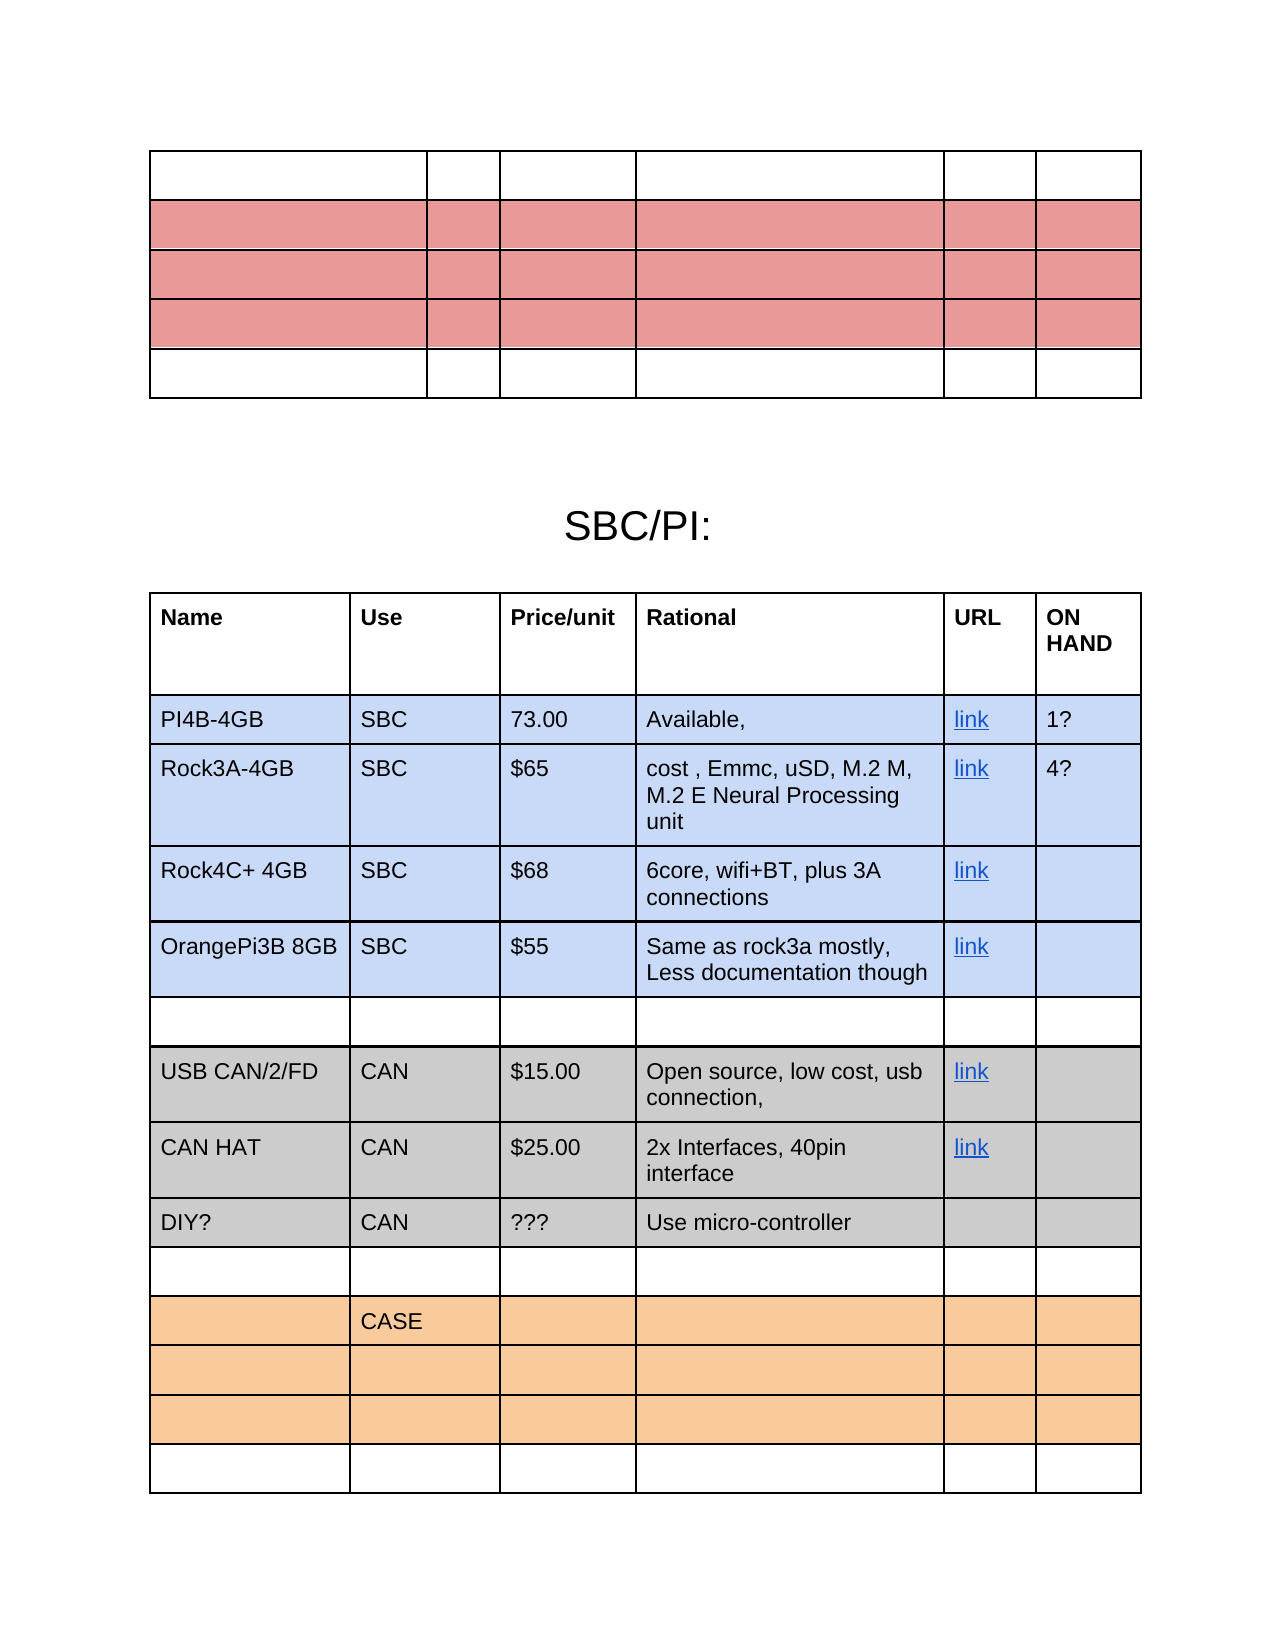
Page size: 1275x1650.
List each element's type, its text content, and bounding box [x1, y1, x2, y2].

table_cell [351, 1248, 499, 1295]
table_cell [637, 1248, 943, 1295]
table_cell [637, 998, 943, 1045]
table_cell link [945, 847, 1035, 920]
table_cell 73.00 [501, 696, 635, 743]
table_cell [151, 1297, 349, 1344]
table_cell [151, 1346, 349, 1394]
table_cell Available, [637, 696, 943, 743]
table_cell [501, 152, 635, 199]
table_cell [428, 201, 499, 248]
table_cell 1? [1037, 696, 1140, 743]
table_cell [1037, 1445, 1140, 1492]
table_cell [151, 251, 426, 298]
table_cell [945, 201, 1035, 248]
table_header Price/unit [501, 594, 635, 693]
table_cell [1037, 152, 1140, 199]
table_cell [501, 251, 635, 298]
table_cell [1037, 1123, 1140, 1197]
table_cell SBC [351, 923, 499, 996]
table_cell link [945, 923, 1035, 996]
table_cell [945, 152, 1035, 199]
table_cell link [945, 1123, 1035, 1197]
table_cell [945, 300, 1035, 347]
table_cell [428, 300, 499, 347]
table_cell [501, 1346, 635, 1394]
table_cell [1037, 1199, 1140, 1246]
table_cell [501, 1396, 635, 1443]
table_cell PI4B-4GB [151, 696, 349, 743]
table_cell [1037, 847, 1140, 920]
table_cell Rock4C+ 4GB [151, 847, 349, 920]
table_cell link [945, 745, 1035, 845]
table_cell [945, 998, 1035, 1045]
table_cell SBC [351, 696, 499, 743]
table_cell 2x Interfaces, 40pin interface [637, 1123, 943, 1197]
table_cell [637, 152, 943, 199]
table_cell [501, 1445, 635, 1492]
table_cell [351, 1396, 499, 1443]
table_cell [945, 251, 1035, 298]
table_cell $15.00 [501, 1048, 635, 1121]
table_cell [151, 1248, 349, 1295]
table_cell [945, 1396, 1035, 1443]
table_cell [637, 1396, 943, 1443]
table_cell [637, 251, 943, 298]
table_cell link [945, 696, 1035, 743]
table_cell [637, 300, 943, 347]
table_cell Same as rock3a mostly, Less documentation though [637, 923, 943, 996]
table_cell $25.00 [501, 1123, 635, 1197]
table_cell [1037, 923, 1140, 996]
table_cell [351, 1346, 499, 1394]
table_cell CAN [351, 1123, 499, 1197]
table_cell [1037, 1396, 1140, 1443]
table_cell ??? [501, 1199, 635, 1246]
table_cell [945, 1199, 1035, 1246]
table_cell [1037, 300, 1140, 347]
table_cell [501, 201, 635, 248]
table_cell [1037, 1048, 1140, 1121]
table_cell [151, 1445, 349, 1492]
table_cell [428, 152, 499, 199]
table_cell [945, 350, 1035, 397]
table_cell [1037, 998, 1140, 1045]
table_cell [501, 350, 635, 397]
table_cell SBC [351, 847, 499, 920]
table_cell [1037, 251, 1140, 298]
table_cell [151, 350, 426, 397]
table_cell CAN [351, 1199, 499, 1246]
table_cell [1037, 350, 1140, 397]
table_cell [945, 1346, 1035, 1394]
table_cell [351, 998, 499, 1045]
table_cell [151, 152, 426, 199]
table_cell [1037, 1297, 1140, 1344]
table_cell [945, 1445, 1035, 1492]
table_cell [151, 998, 349, 1045]
table_cell DIY? [151, 1199, 349, 1246]
table_header URL [945, 594, 1035, 693]
table_cell [151, 1396, 349, 1443]
table_cell $55 [501, 923, 635, 996]
table_cell [637, 1445, 943, 1492]
table_cell [945, 1248, 1035, 1295]
table_cell [637, 1297, 943, 1344]
table_cell [428, 350, 499, 397]
table_cell $68 [501, 847, 635, 920]
table_cell OrangePi3B 8GB [151, 923, 349, 996]
table_cell [637, 350, 943, 397]
table_cell [1037, 1346, 1140, 1394]
table_cell Use micro-controller [637, 1199, 943, 1246]
table_cell cost , Emmc, uSD, M.2 M, M.2 E Neural Processing unit [637, 745, 943, 845]
table_cell Open source, low cost, usb connection, [637, 1048, 943, 1121]
table_header Use [351, 594, 499, 693]
table_cell [1037, 201, 1140, 248]
table_cell [1037, 1248, 1140, 1295]
table_cell USB CAN/2/FD [151, 1048, 349, 1121]
table_cell CAN HAT [151, 1123, 349, 1197]
table_cell [501, 300, 635, 347]
table_cell link [945, 1048, 1035, 1121]
table_cell [428, 251, 499, 298]
table_header Name [151, 594, 349, 693]
table_cell $65 [501, 745, 635, 845]
table_cell [501, 998, 635, 1045]
table_cell [151, 201, 426, 248]
table_cell 4? [1037, 745, 1140, 845]
table_cell [151, 300, 426, 347]
table_cell [637, 201, 943, 248]
table_cell [351, 1445, 499, 1492]
table_cell [945, 1297, 1035, 1344]
table_header ON HAND [1037, 594, 1140, 693]
table_cell CAN [351, 1048, 499, 1121]
table_header Rational [637, 594, 943, 693]
table_cell CASE [351, 1297, 499, 1344]
table_cell 6core, wifi+BT, plus 3A connections [637, 847, 943, 920]
table_cell SBC [351, 745, 499, 845]
table_cell Rock3A-4GB [151, 745, 349, 845]
table_cell [501, 1248, 635, 1295]
table_cell [637, 1346, 943, 1394]
table_cell [501, 1297, 635, 1344]
subtitle SBC/PI: [150, 501, 1125, 549]
